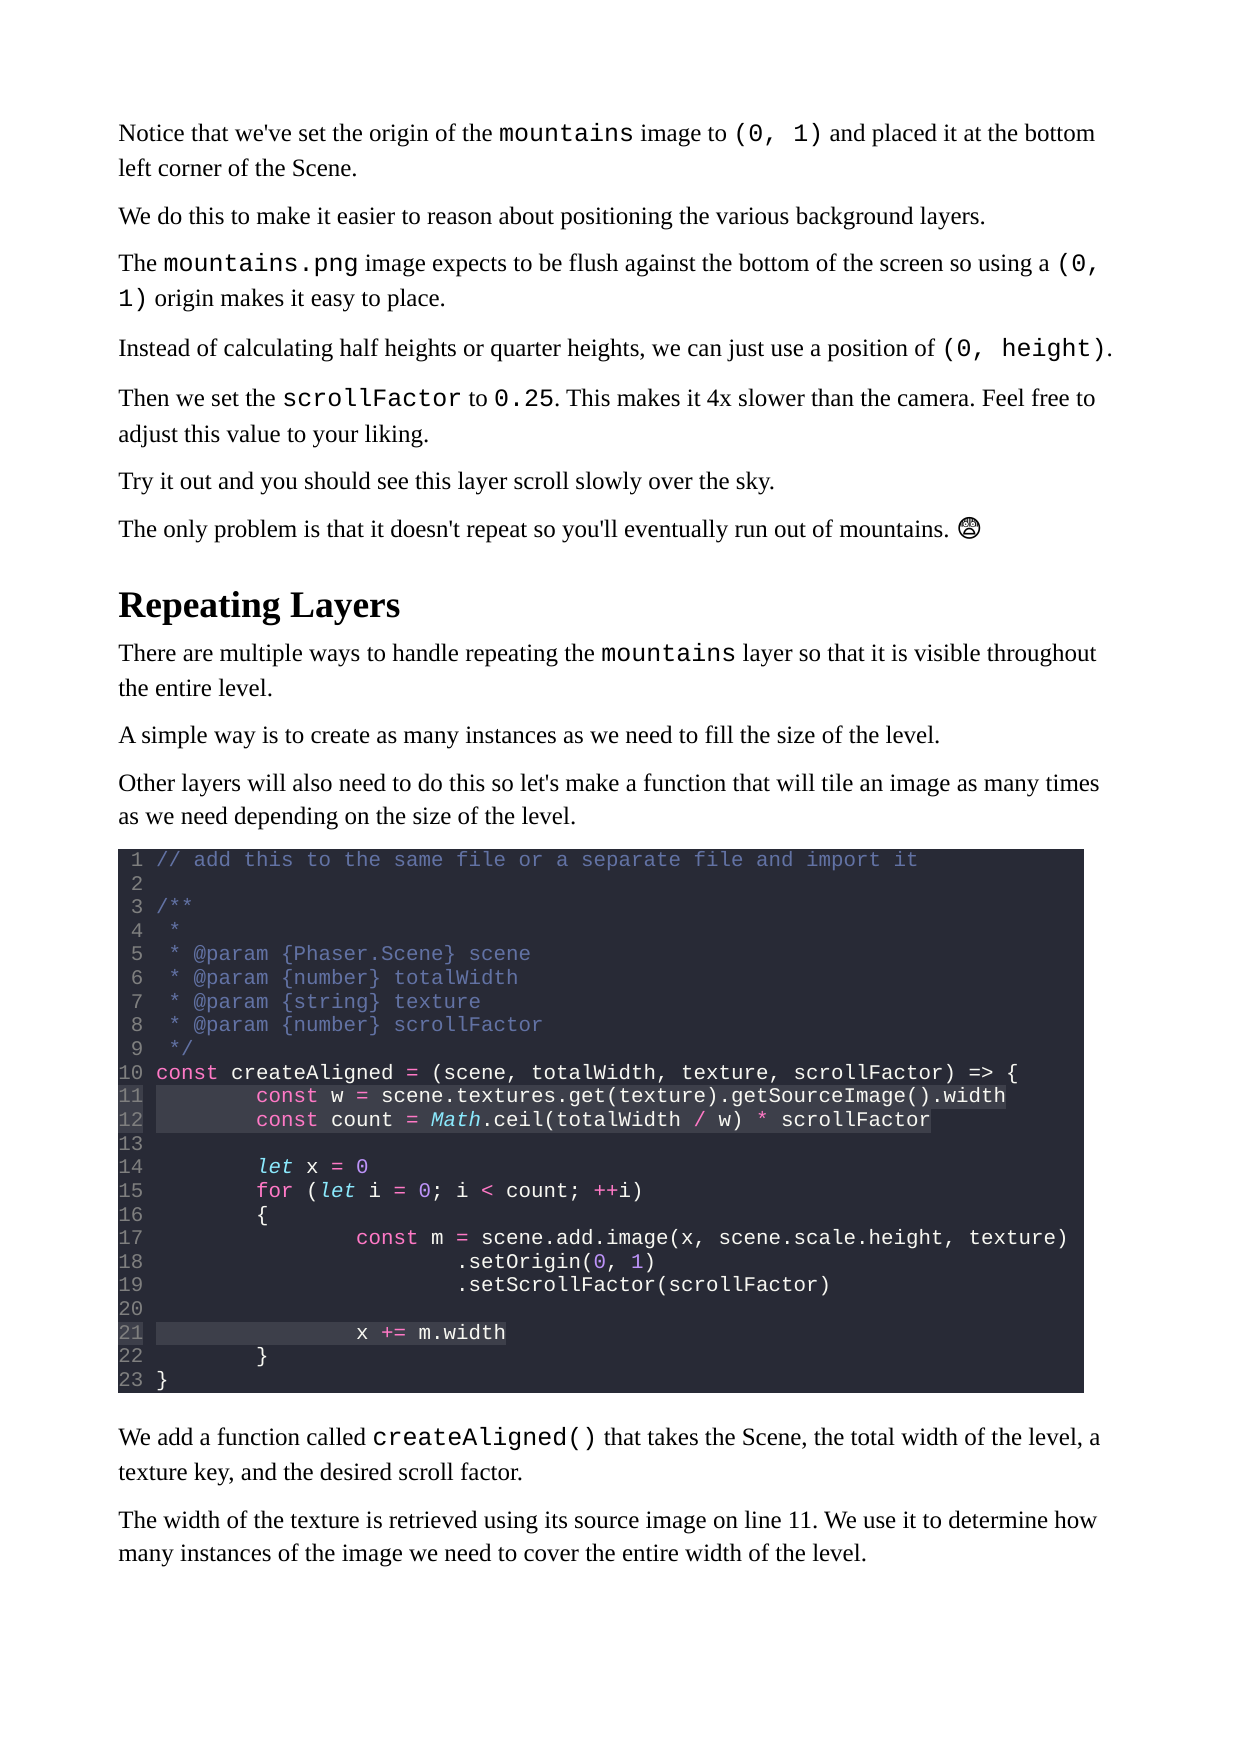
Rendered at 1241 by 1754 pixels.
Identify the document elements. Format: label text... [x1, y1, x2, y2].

text We add a function called createAligned() that takes the Scene, the total width of the level, a texture key, and the desired scroll factor. [118, 1422, 1122, 1486]
table_header // add this to the same file or a separate file and import it /** * * @param {Phaser.Scene} scene * @param {number} totalWidth * @param {string} texture * @param {number} scrollFactor */ const createAligned = (scene, totalWidth, texture, scrollFactor) => { const w = scene.textures.get(texture).getSourceImage().width const count = Math.ceil(totalWidth / w) * scrollFactor let x = 0 for (let i = 0; i < count; ++i) { const m = scene.add.image(x, scene.scale.height, texture) .setOrigin(0, 1) .setScrollFactor(scrollFactor) x += m.width } } [156, 1393, 1084, 1422]
text There are multiple ways to handle repeating the mountains layer so that it is visible throughout the entire level. [118, 638, 1122, 702]
text A simple way is to create as many instances as we need to fill the size of the level. [118, 721, 1122, 749]
text We do this to make it easier to reason about positioning the various background layers. [118, 201, 1122, 229]
text The only problem is that it doesn't repeat so you'll eventually run out of mountains. 😨 [118, 514, 1122, 543]
text The mountains.png image expects to be flush against the bottom of the screen so using a (0, 1) origin makes it easy to place. [118, 248, 1122, 314]
text Try it out and you should see this layer scroll slowly over the sky. [118, 466, 1122, 495]
text Instead of calculating half heights or quarter heights, we can just use a position of (0, height). [118, 333, 1122, 364]
text Other layers will also need to do this so let's make a function that will tile an image as many times as we need depending on the size of the level. [118, 768, 1122, 830]
text Notice that we've set the origin of the mountains image to (0, 1) and placed it at the bottom left corner of the Scene. [118, 118, 1122, 182]
subtitle Repeating Layers [118, 582, 1122, 625]
text The width of the texture is retrieved using its source image on line 11. We use it to determine how many instances of the image we need to cover the entire width of the level. [118, 1505, 1122, 1567]
text Then we set the scrollFactor to 0.25. This makes it 4x slower than the camera. Feel free to adjust this value to your liking. [118, 383, 1122, 447]
